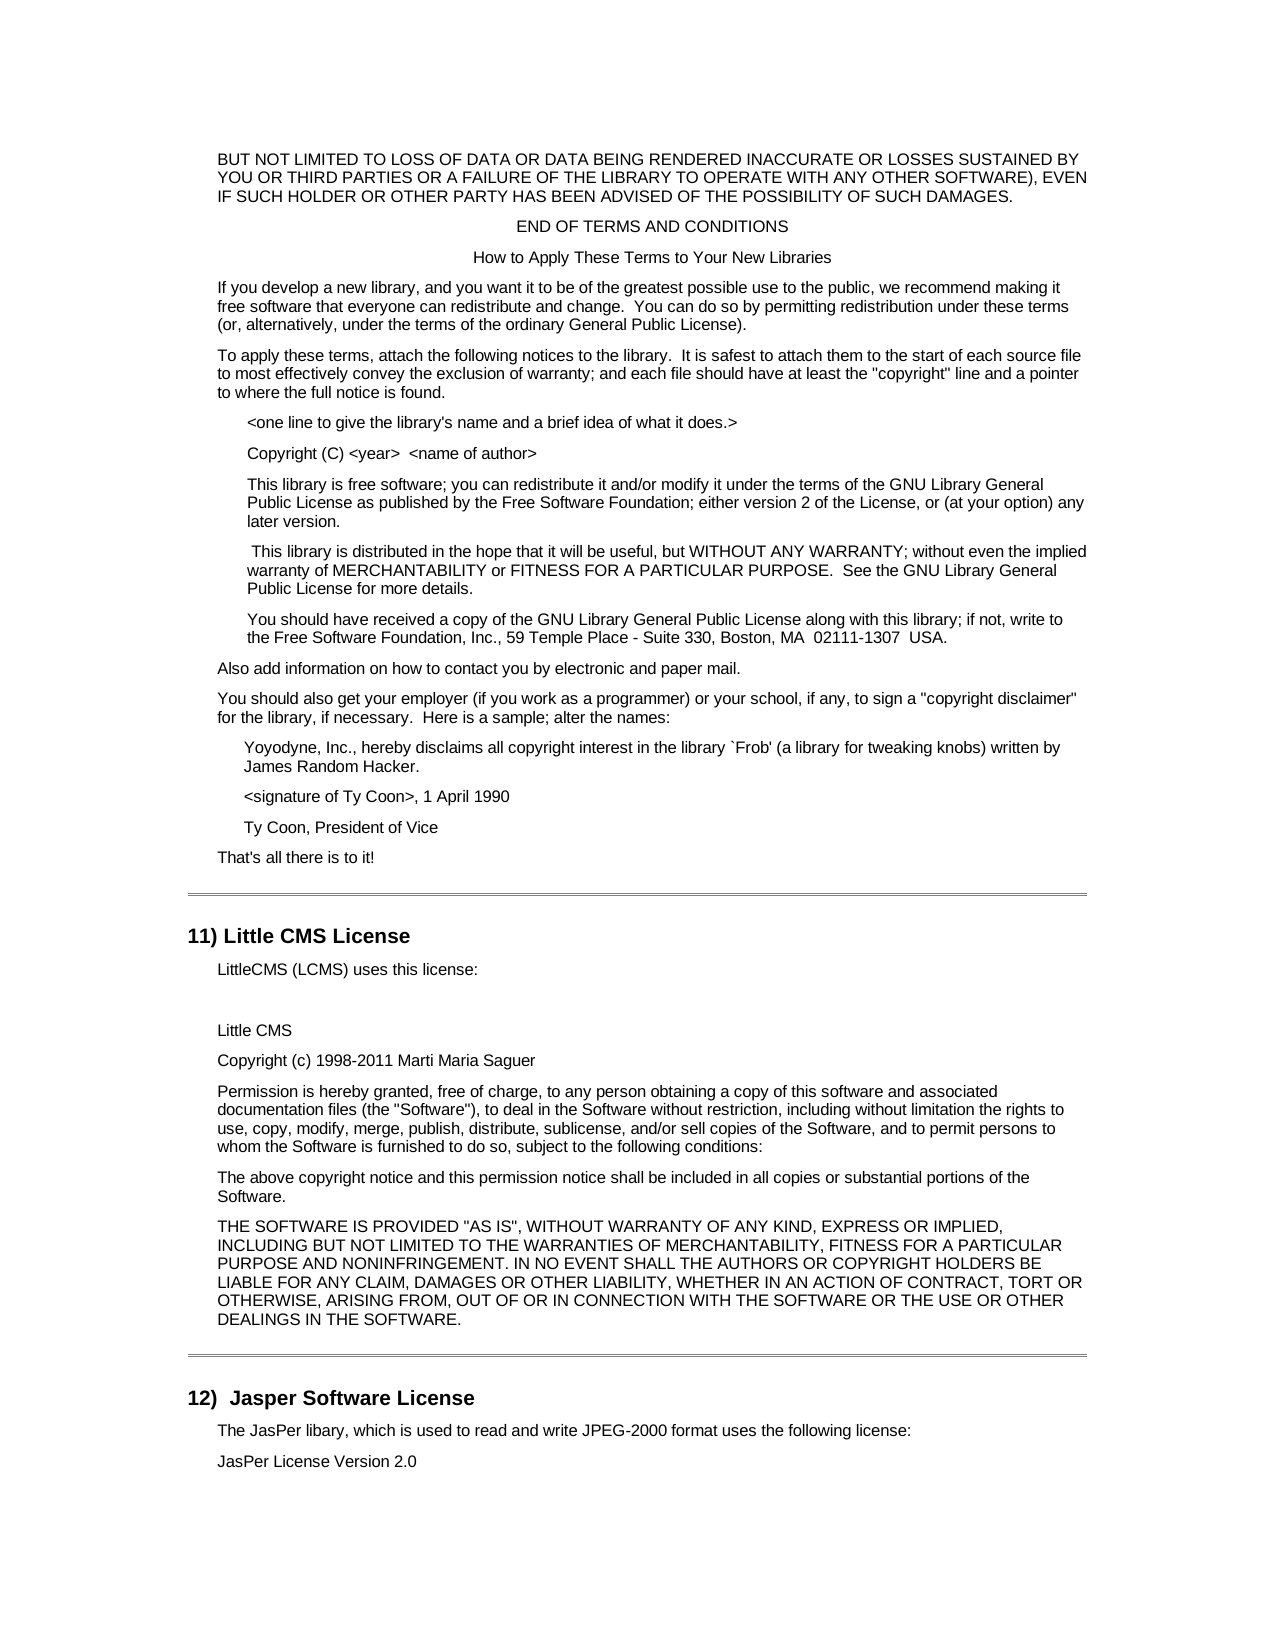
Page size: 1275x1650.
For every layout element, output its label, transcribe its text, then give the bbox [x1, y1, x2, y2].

text To apply these terms, attach the following notices to the library. It is safest to attach them to the start of each source file to most effectively convey the exclusion of warranty; and each file should have at least the "copyright" line and a pointer to where the full notice is found. [217, 346, 1087, 402]
text The JasPer libary, which is used to read and write JPEG-2000 format uses the following license: [217, 1422, 1087, 1440]
text You should also get your employer (if you work as a programmer) or your school, if any, to sign a "copyright disclaimer" for the library, if necessary. Here is a sample; alter the names: [217, 690, 1087, 727]
text Little CMS [217, 1021, 1087, 1040]
text You should have received a copy of the GNU Library General Public License along with this library; if not, write to the Free Software Foundation, Inc., 59 Temple Place - Suite 330, Boston, MA 02111-1307 USA. [247, 610, 1087, 647]
text BUT NOT LIMITED TO LOSS OF DATA OR DATA BEING RENDERED INACCURATE OR LOSSES SUSTAINED BY YOU OR THIRD PARTIES OR A FAILURE OF THE LIBRARY TO OPERATE WITH ANY OTHER SOFTWARE), EVEN IF SUCH HOLDER OR OTHER PARTY HAS BEEN ADVISED OF THE POSSIBILITY OF SUCH DAMAGES. [217, 150, 1087, 206]
text The above copyright notice and this permission notice shall be included in all copies or substantial portions of the Software. [217, 1168, 1087, 1206]
text <signature of Ty Coon>, 1 April 1990 [244, 788, 1087, 806]
subtitle 12) Jasper Software License [187, 1386, 1087, 1409]
text Yoyodyne, Inc., hereby disclaims all copyright interest in the library `Frob' (a library for tweaking knobs) written by James Random Hacker. [244, 739, 1087, 776]
text Copyright (c) 1998-2011 Marti Maria Saguer [217, 1052, 1087, 1070]
subtitle 11) Little CMS License [187, 925, 1087, 948]
text This library is distributed in the hope that it will be useful, but WITHOUT ANY WARRANTY; without even the implied warranty of MERCHANTABILITY or FITNESS FOR A PARTICULAR PURPOSE. See the GNU Library General Public License for more details. [247, 542, 1087, 598]
text Permission is hereby granted, free of charge, to any person obtaining a copy of this software and associated documentation files (the "Software"), to deal in the Software without restriction, including without limitation the rights to use, copy, modify, merge, publish, distribute, sublicense, and/or sell copies of the Software, and to permit persons to whom the Software is furnished to do so, subject to the following conditions: [217, 1082, 1087, 1156]
text That's all there is to it! [217, 849, 1087, 867]
text Ty Coon, President of Vice [244, 818, 1087, 837]
text Also add information on how to contact you by electronic and paper mail. [217, 659, 1087, 678]
text How to Apply These Terms to Your New Libraries [217, 248, 1087, 267]
text This library is free software; you can redistribute it and/or modify it under the terms of the GNU Library General Public License as published by the Free Software Foundation; either version 2 of the License, or (at your option) any later version. [247, 475, 1087, 531]
text THE SOFTWARE IS PROVIDED "AS IS", WITHOUT WARRANTY OF ANY KIND, EXPRESS OR IMPLIED, INCLUDING BUT NOT LIMITED TO THE WARRANTIES OF MERCHANTABILITY, FITNESS FOR A PARTICULAR PURPOSE AND NONINFRINGEMENT. IN NO EVENT SHALL THE AUTHORS OR COPYRIGHT HOLDERS BE LIABLE FOR ANY CLAIM, DAMAGES OR OTHER LIABILITY, WHETHER IN AN ACTION OF CONTRACT, TORT OR OTHERWISE, ARISING FROM, OUT OF OR IN CONNECTION WITH THE SOFTWARE OR THE USE OR OTHER DEALINGS IN THE SOFTWARE. [217, 1217, 1087, 1329]
text JasPer License Version 2.0 [217, 1452, 1087, 1471]
text If you develop a new library, and you want it to be of the greatest possible use to the public, we recommend making it free software that everyone can redistribute and change. You can do so by permitting redistribution under these terms (or, alternatively, under the terms of the ordinary General Public License). [217, 279, 1087, 334]
text LittleCMS (LCMS) uses this license: [217, 960, 1087, 979]
text Copyright (C) <year> <name of author> [247, 444, 1087, 463]
text END OF TERMS AND CONDITIONS [217, 218, 1087, 236]
text <one line to give the library's name and a brief idea of what it does.> [247, 414, 1087, 432]
